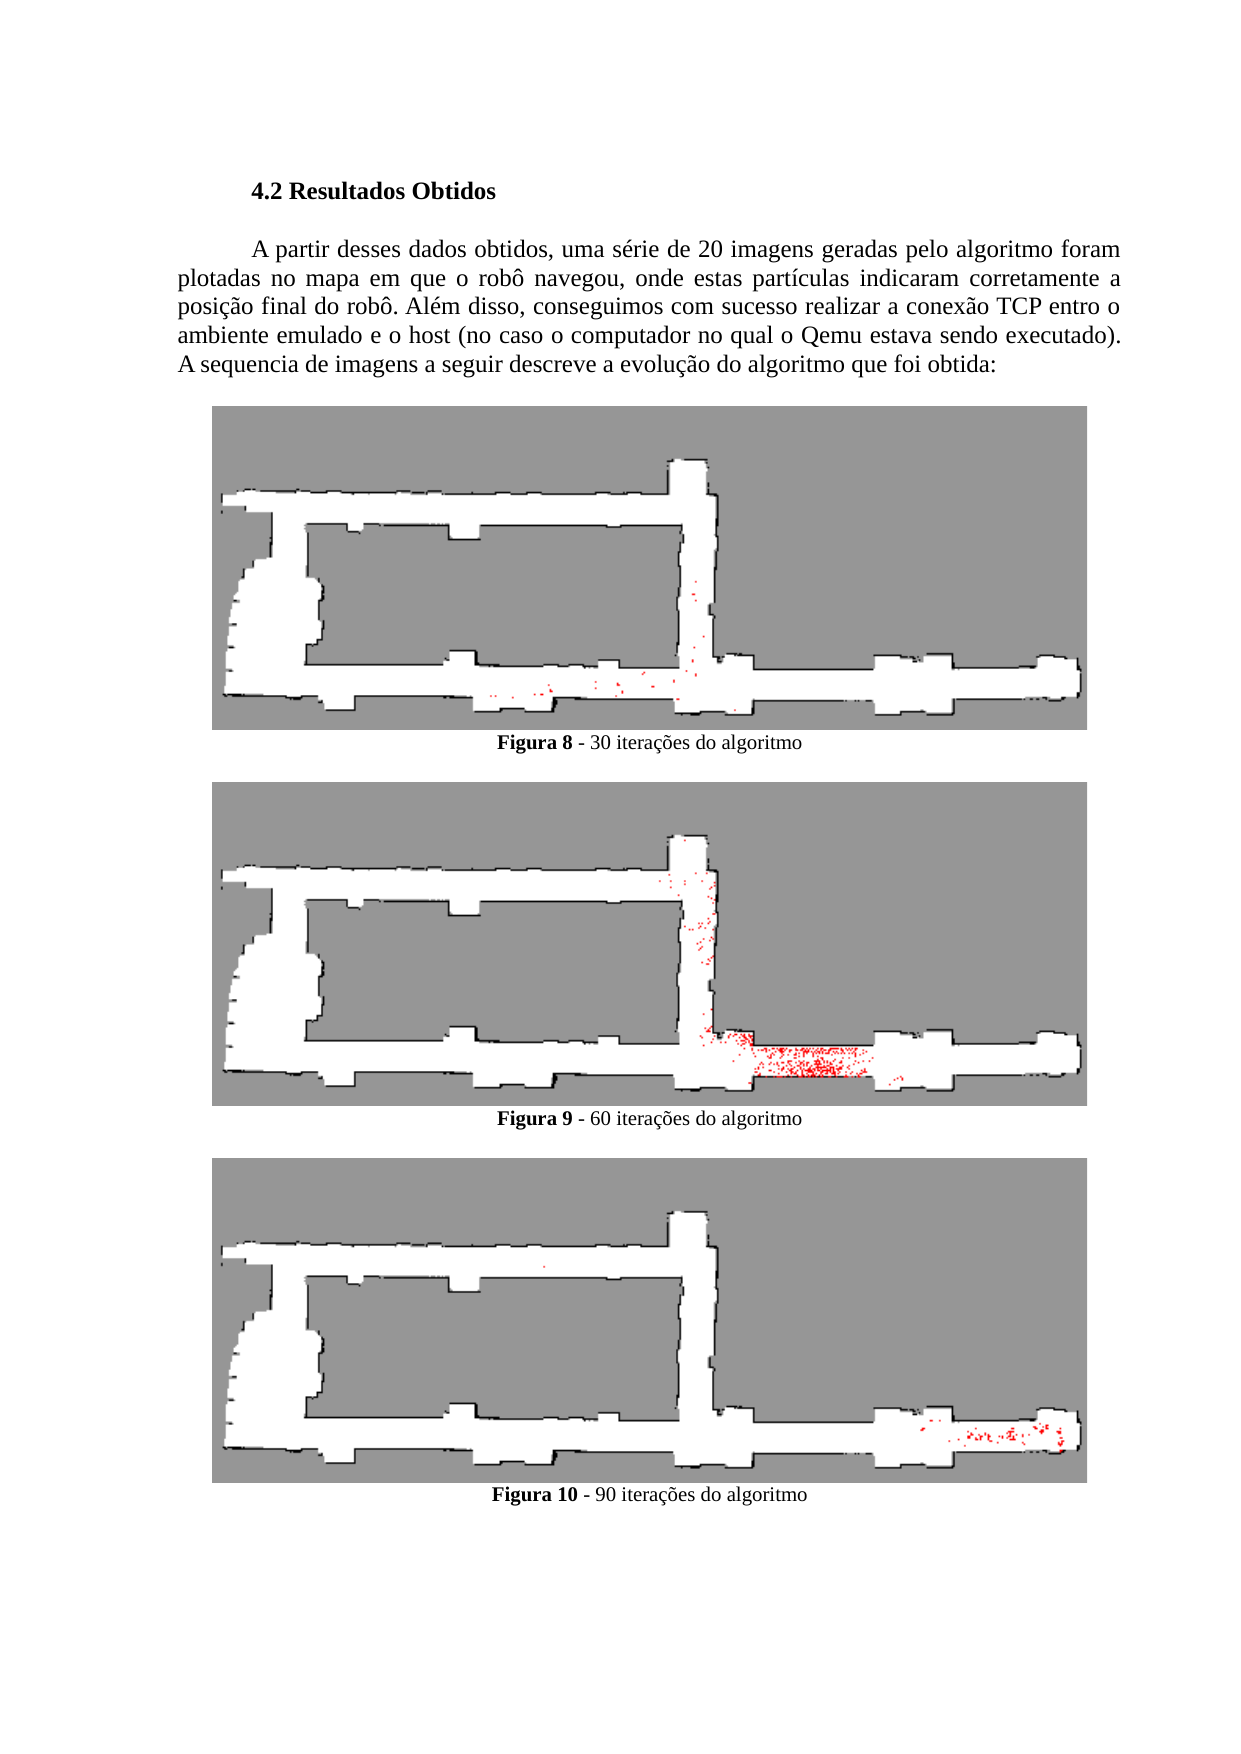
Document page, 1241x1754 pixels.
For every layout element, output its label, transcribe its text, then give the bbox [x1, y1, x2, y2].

picture [212, 782, 1088, 1106]
text Figura 8 - 30 iterações do algoritmo [177, 406, 1122, 754]
text A partir desses dados obtidos, uma série de 20 imagens geradas pelo algoritmo foram plotadas no mapa em que o robô navegou, onde estas partículas indicaram corretamente a posição final do robô. Além disso, conseguimos com sucesso realizar a conexão TCP entro o ambiente emulado e o host (no caso o computador no qual o Qemu estava sendo executado). A sequencia de imagens a seguir descreve a evolução do algoritmo que foi obtida: [177, 234, 1122, 378]
text 4.2 Resultados Obtidos [177, 176, 1122, 205]
picture [212, 406, 1088, 730]
text Figura 9 - 60 iterações do algoritmo [177, 783, 1122, 1130]
picture [212, 1158, 1088, 1483]
text Figura 10 - 90 iterações do algoritmo [177, 1159, 1122, 1506]
